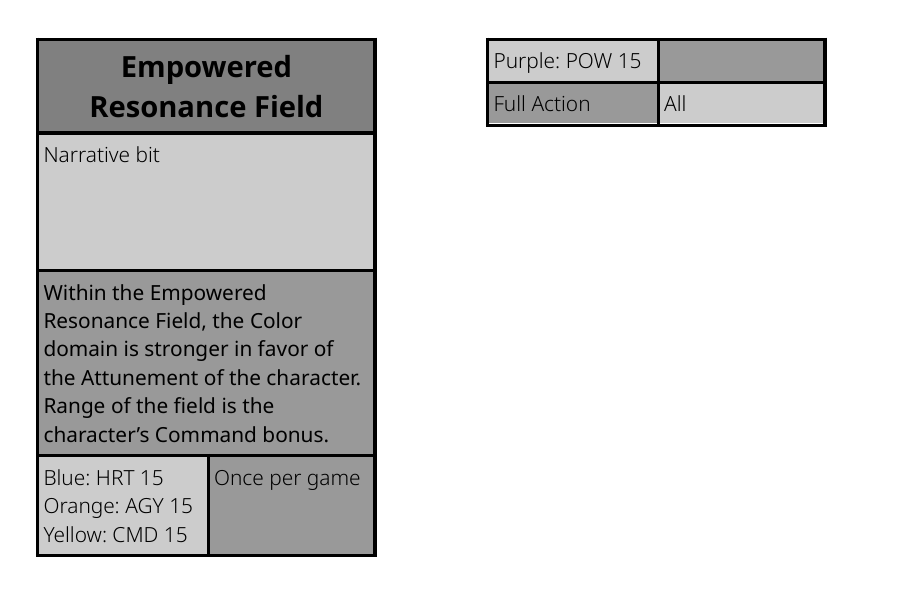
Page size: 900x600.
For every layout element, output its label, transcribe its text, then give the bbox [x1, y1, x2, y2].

table_cell Within the Empowered Resonance Field, the Color domain is stronger in favor of the Attunement of the character. Range of the field is the character’s Command bonus. [39, 272, 373, 454]
table_cell Full Action [489, 84, 657, 123]
table_cell Purple: POW 15 [489, 41, 657, 81]
table_cell All [660, 84, 823, 123]
table_cell Once per game [210, 457, 373, 554]
table_header Empowered Resonance Field [39, 41, 373, 131]
table_cell Narrative bit [39, 135, 373, 269]
table_cell [660, 41, 823, 81]
table_cell Blue: HRT 15 Orange: AGY 15 Yellow: CMD 15 [39, 457, 207, 554]
